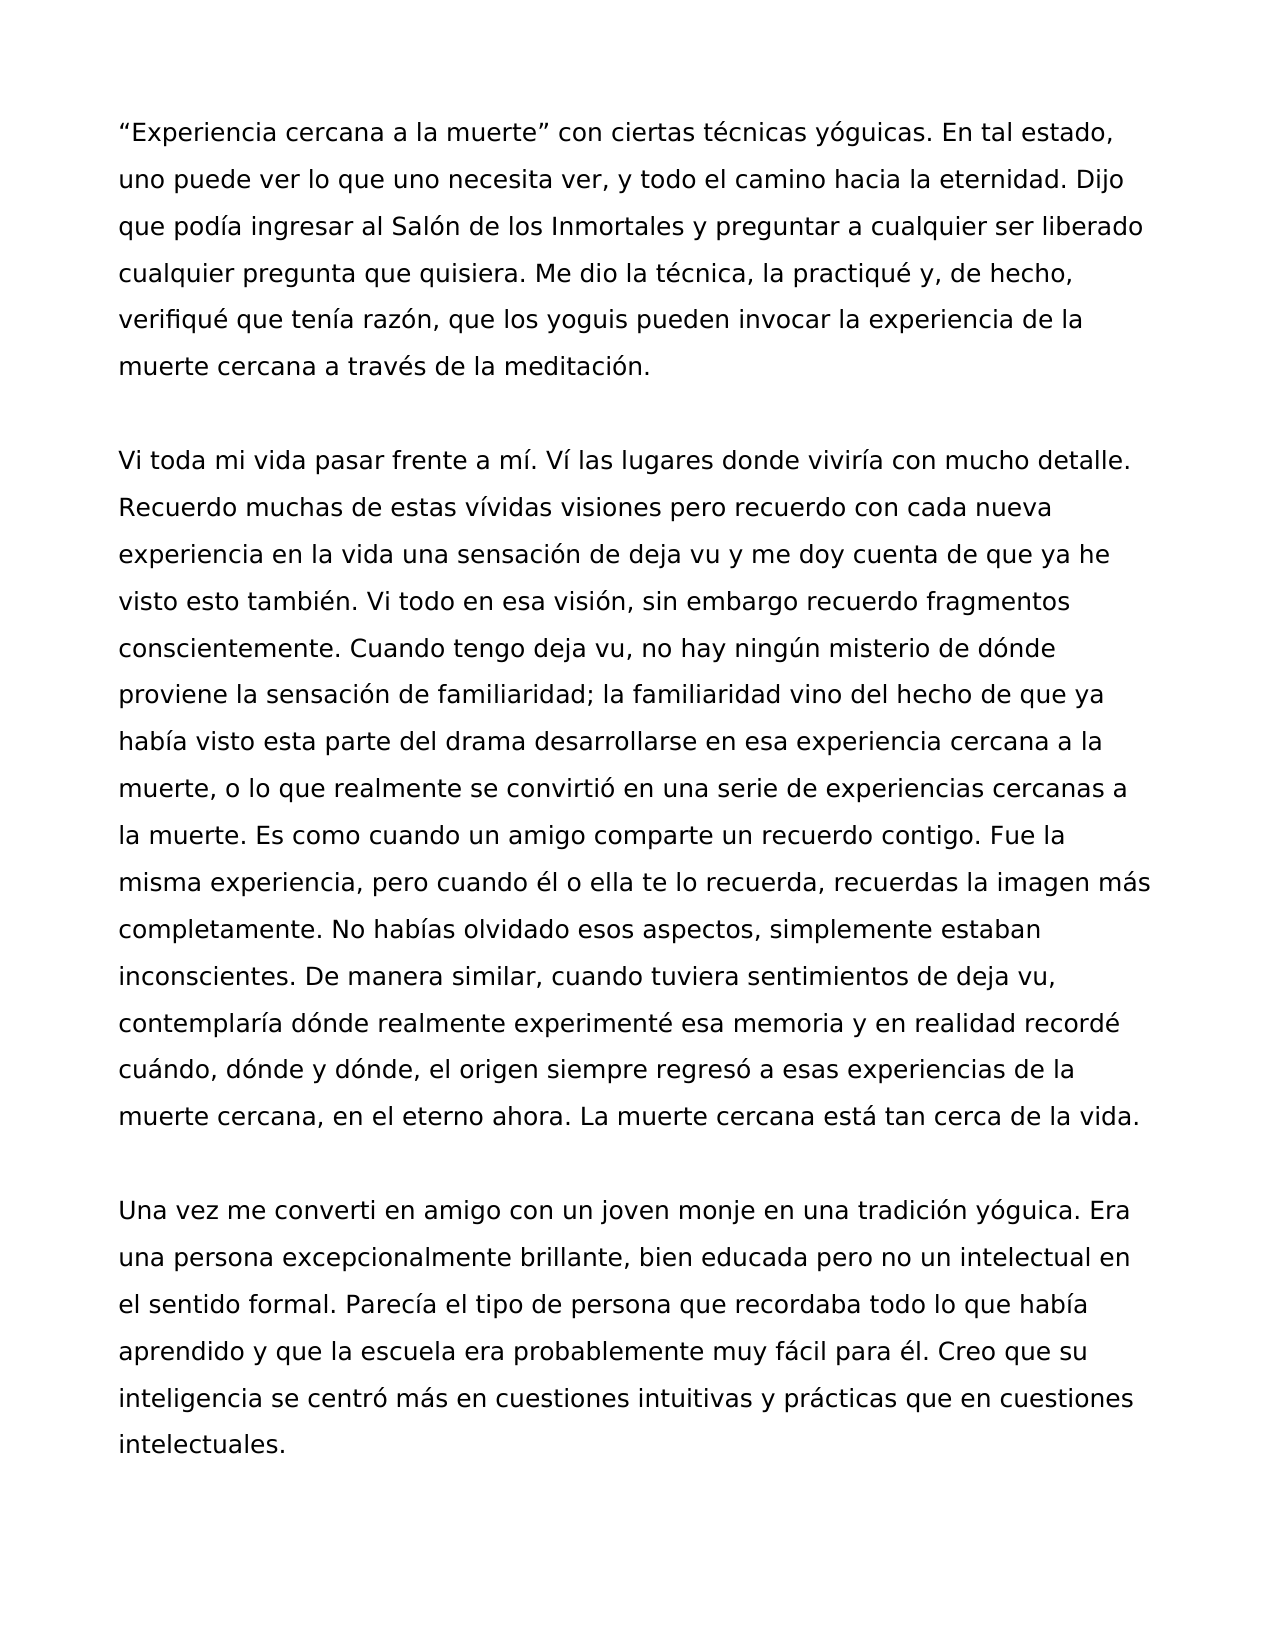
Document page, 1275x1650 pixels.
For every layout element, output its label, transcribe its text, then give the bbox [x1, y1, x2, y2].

text “Experiencia cercana a la muerte” con ciertas técnicas yóguicas. En tal estado, uno puede ver lo que uno necesita ver, y todo el camino hacia la eternidad. Dijo que podía ingresar al Salón de los Inmortales y preguntar a cualquier ser liberado cualquier pregunta que quisiera. Me dio la técnica, la practiqué y, de hecho, verifiqué que tenía razón, que los yoguis pueden invocar la experiencia de la muerte cercana a través de la meditación. Vi toda mi vida pasar frente a mí. Ví las lugares donde viviría con mucho detalle. Recuerdo muchas de estas vívidas visiones pero recuerdo con cada nueva experiencia en la vida una sensación de deja vu y me doy cuenta de que ya he visto esto también. Vi todo en esa visión, sin embargo recuerdo fragmentos conscientemente. Cuando tengo deja vu, no hay ningún misterio de dónde proviene la sensación de familiaridad; la familiaridad vino del hecho de que ya había visto esta parte del drama desarrollarse en esa experiencia cercana a la muerte, o lo que realmente se convirtió en una serie de experiencias cercanas a la muerte. Es como cuando un amigo comparte un recuerdo contigo. Fue la misma experiencia, pero cuando él o ella te lo recuerda, recuerdas la imagen más completamente. No habías olvidado esos aspectos, simplemente estaban inconscientes. De manera similar, cuando tuviera sentimientos de deja vu, contemplaría dónde realmente experimenté esa memoria y en realidad recordé cuándo, dónde y dónde, el origen siempre regresó a esas experiencias de la muerte cercana, en el eterno ahora. La muerte cercana está tan cerca de la vida. Una vez me converti en amigo con un joven monje en una tradición yóguica. Era una persona excepcionalmente brillante, bien educada pero no un intelectual en el sentido formal. Parecía el tipo de persona que recordaba todo lo que había aprendido y que la escuela era probablemente muy fácil para él. Creo que su inteligencia se centró más en cuestiones intuitivas y prácticas que en cuestiones intelectuales. [118, 118, 1157, 1507]
